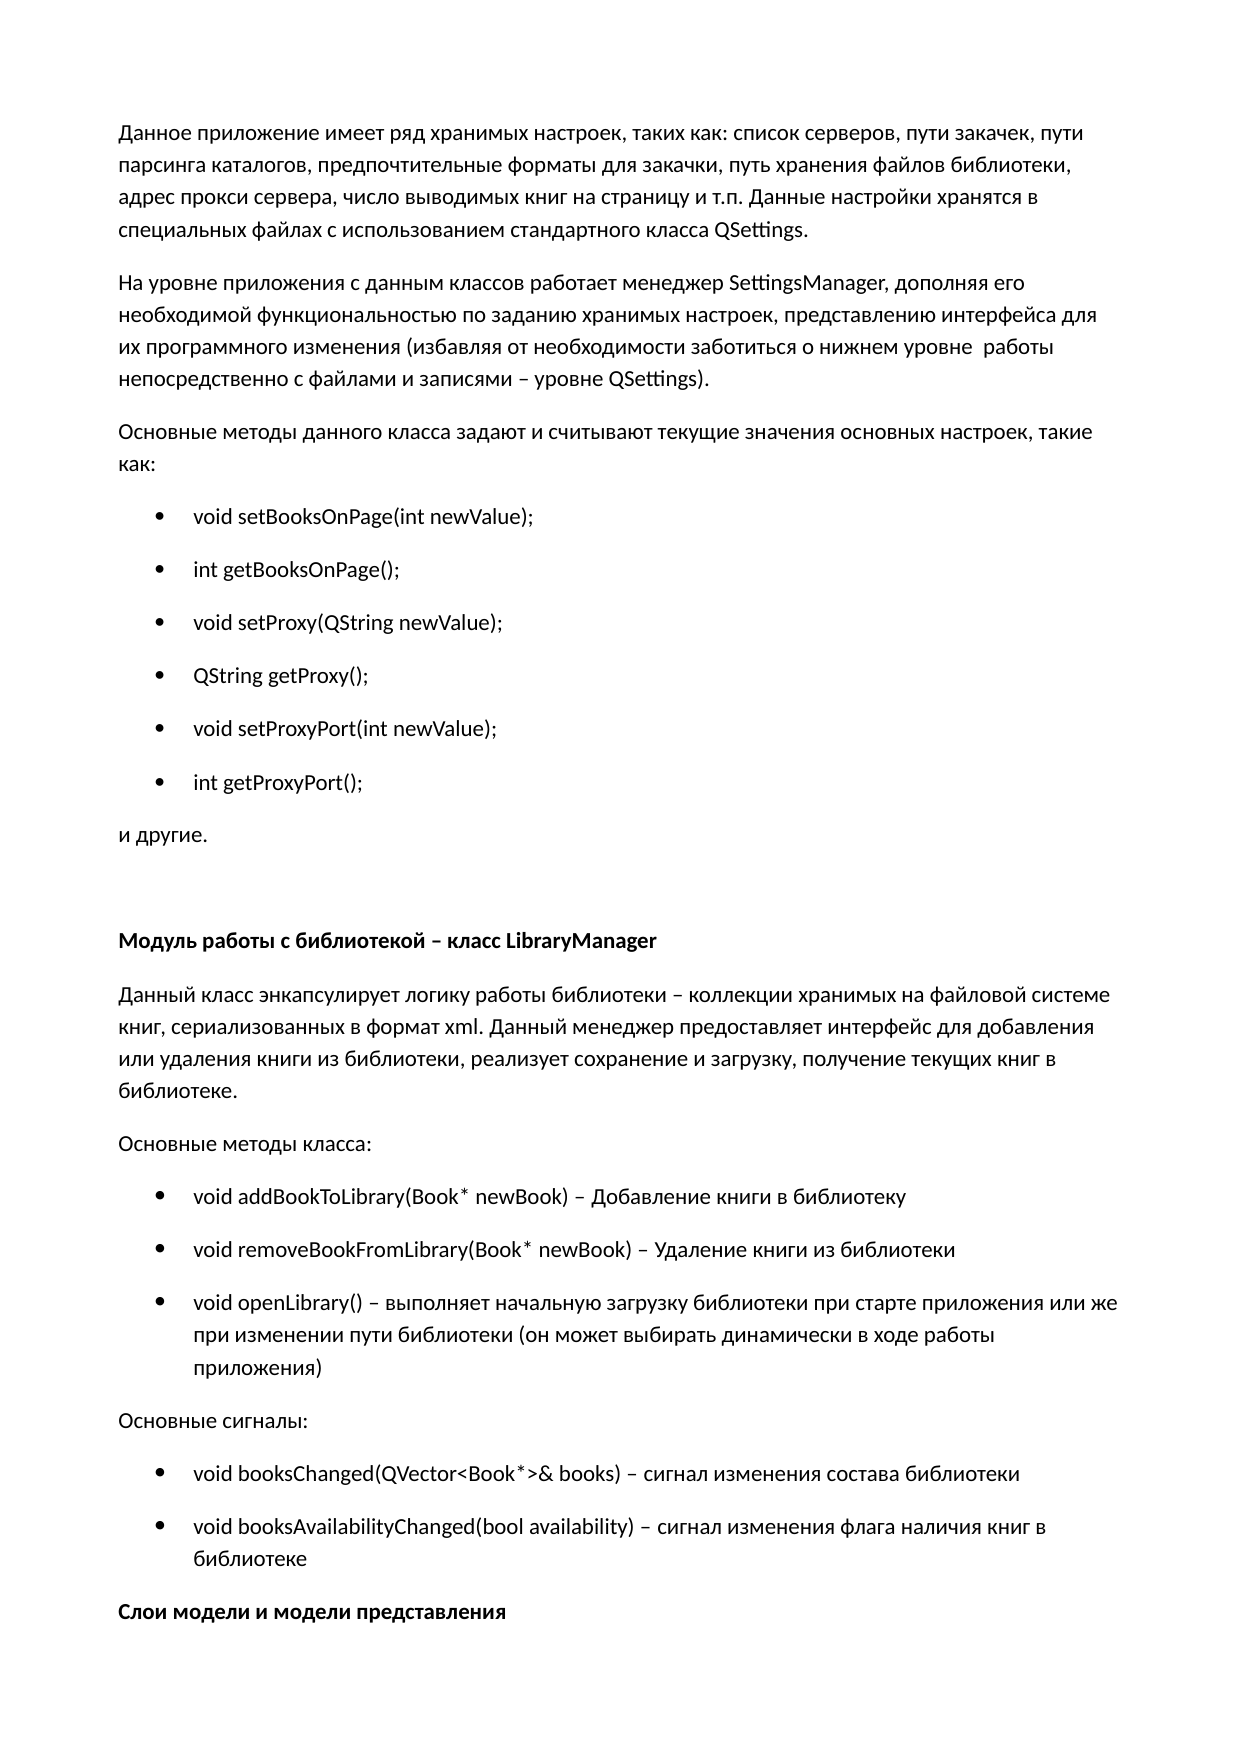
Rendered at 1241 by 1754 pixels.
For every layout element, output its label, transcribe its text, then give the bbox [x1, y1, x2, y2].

list void openLibrary() – выполняет начальную загрузку библиотеки при старте приложения или же при изменении пути библиотеки (он может выбирать динамически в ходе работы приложения) [156, 1288, 1122, 1381]
text Данное приложение имеет ряд хранимых настроек, таких как: список серверов, пути закачек, пути парсинга каталогов, предпочтительные форматы для закачки, путь хранения файлов библиотеки, адрес прокси сервера, число выводимых книг на страницу и т.п. Данные настройки хранятся в специальных файлах с использованием стандартного класса QSettings. [118, 118, 1122, 243]
text На уровне приложения с данным классов работает менеджер SettingsManager, дополняя его необходимой функциональностью по заданию хранимых настроек, представлению интерфейса для их программного изменения (избавляя от необходимости заботиться о нижнем уровне работы непосредственно с файлами и записями – уровне QSettings). [118, 268, 1122, 392]
list void removeBookFromLibrary(Book* newBook) – Удаление книги из библиотеки [156, 1235, 1122, 1263]
text Основные сигналы: [118, 1406, 1122, 1434]
text Данный класс энкапсулирует логику работы библиотеки – коллекции хранимых на файловой системе книг, сериализованных в формат xml. Данный менеджер предоставляет интерфейс для добавления или удаления книги из библиотеки, реализует сохранение и загрузку, получение текущих книг в библиотеке. [118, 980, 1122, 1104]
text Слои модели и модели представления [118, 1597, 1122, 1625]
list void booksChanged(QVector<Book*>& books) – сигнал изменения состава библиотеки [156, 1459, 1122, 1487]
list void addBookToLibrary(Book* newBook) – Добавление книги в библиотеку [156, 1182, 1122, 1210]
list QString getProxy(); [156, 662, 1122, 689]
text Модуль работы с библиотекой – класс LibraryManager [118, 927, 1122, 955]
list void setProxyPort(int newValue); [156, 714, 1122, 743]
list void setProxy(QString newValue); [156, 608, 1122, 637]
text Основные методы класса: [118, 1129, 1122, 1157]
list void booksAvailabilityChanged(bool availability) – сигнал изменения флага наличия книг в библиотеке [156, 1512, 1122, 1572]
list int getBooksOnPage(); [156, 556, 1122, 583]
text Основные методы данного класса задают и считывают текущие значения основных настроек, такие как: [118, 417, 1122, 477]
list void setBooksOnPage(int newValue); [156, 502, 1122, 531]
text и другие. [118, 821, 1122, 849]
list int getProxyPort(); [156, 768, 1122, 796]
